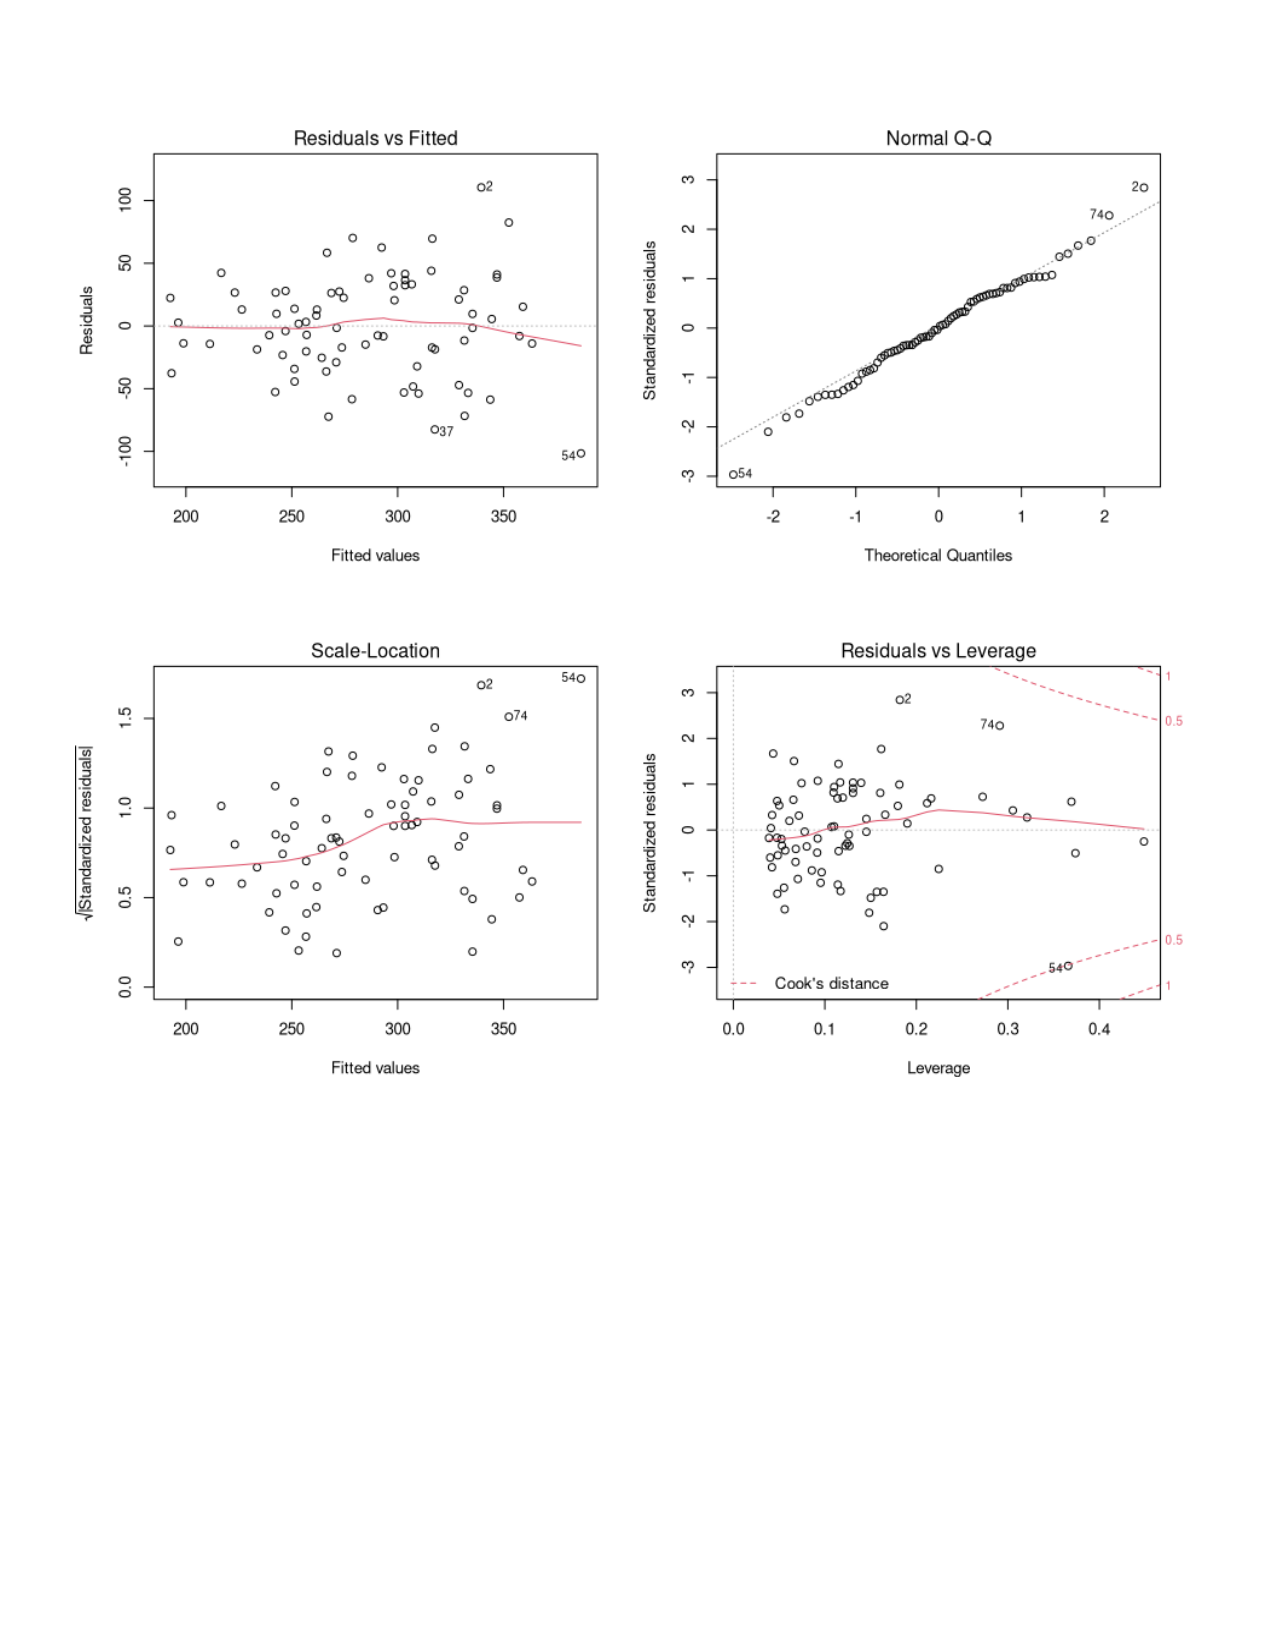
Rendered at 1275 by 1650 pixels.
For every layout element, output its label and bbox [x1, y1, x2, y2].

picture [75, 75, 1200, 1099]
